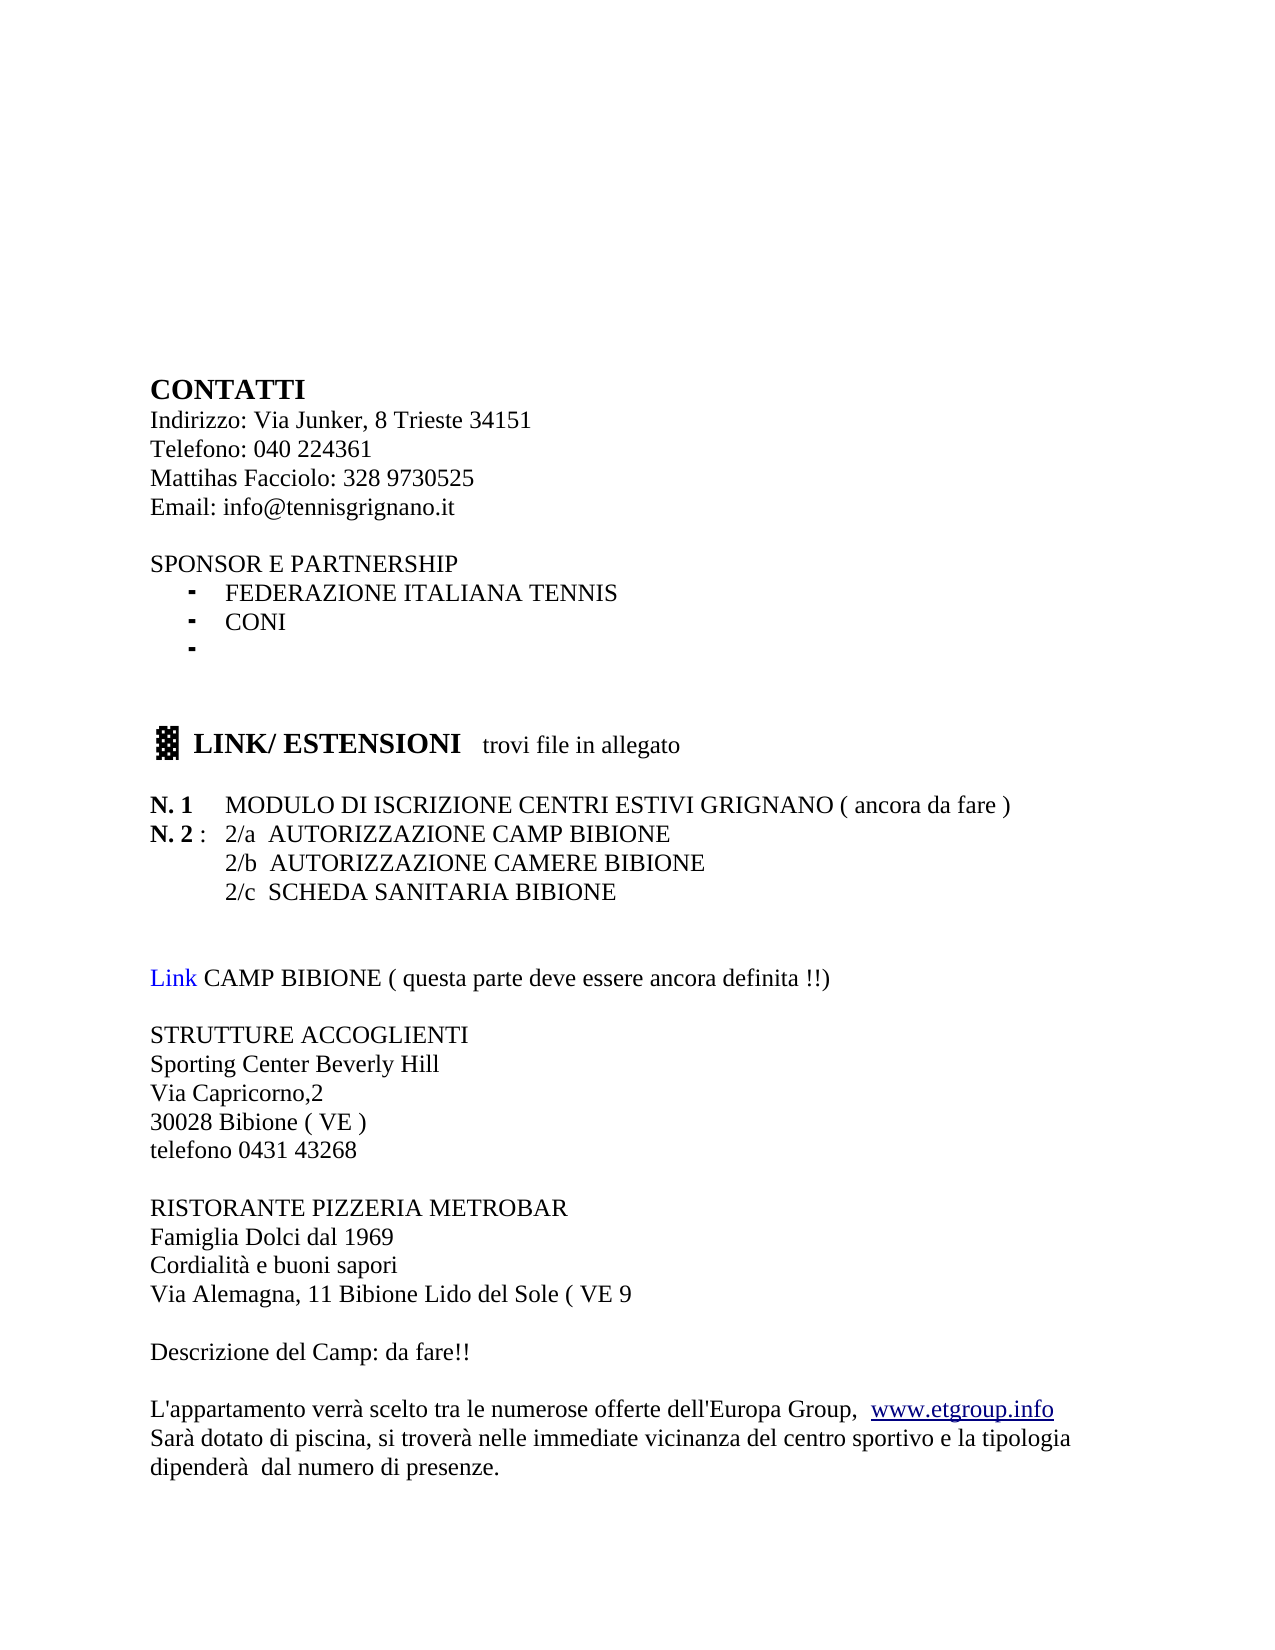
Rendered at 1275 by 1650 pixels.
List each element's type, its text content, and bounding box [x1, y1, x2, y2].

text Link CAMP BIBIONE ( questa parte deve essere ancora definita !!) [150, 963, 1125, 992]
list CONI [187, 607, 1125, 636]
text 2/b AUTORIZZAZIONE CAMERE BIBIONE [150, 848, 1125, 877]
text Descrizione del Camp: da fare!! [150, 1337, 1125, 1365]
text STRUTTURE ACCOGLIENTI [150, 1020, 1125, 1049]
text telefono 0431 43268 [150, 1135, 1125, 1164]
text Cordialità e buoni sapori [150, 1250, 1125, 1279]
text Mattihas Facciolo: 328 9730525 [150, 463, 1125, 492]
text N. 2 : 2/a AUTORIZZAZIONE CAMP BIBIONE [150, 819, 1125, 848]
text 2/c SCHEDA SANITARIA BIBIONE [150, 877, 1125, 905]
text CONTATTI [150, 372, 1125, 406]
list FEDERAZIONE ITALIANA TENNIS [187, 578, 1125, 607]
text Sarà dotato di piscina, si troverà nelle immediate vicinanza del centro sportivo e la tipologia dipenderà dal numero di presenze. [150, 1423, 1125, 1480]
text SPONSOR E PARTNERSHIP [150, 549, 1125, 578]
text Sporting Center Beverly Hill [150, 1049, 1125, 1078]
text Telefono: 040 224361 [150, 434, 1125, 463]
text Via Alemagna, 11 Bibione Lido del Sole ( VE 9 [150, 1279, 1125, 1308]
text Famiglia Dolci dal 1969 [150, 1222, 1125, 1250]
text N. 1 MODULO DI ISCRIZIONE CENTRI ESTIVI GRIGNANO ( ancora da fare ) [150, 790, 1125, 819]
text 30028 Bibione ( VE ) [150, 1107, 1125, 1135]
text RISTORANTE PIZZERIA METROBAR [150, 1193, 1125, 1222]
text Indirizzo: Via Junker, 8 Trieste 34151 [150, 406, 1125, 434]
text L'appartamento verrà scelto tra le numerose offerte dell'Europa Group, www.etgroup.info [150, 1394, 1125, 1423]
text ▓ LINK/ ESTENSIONI trovi file in allegato [150, 722, 1125, 762]
text Email: info@tennisgrignano.it [150, 492, 1125, 521]
text Via Capricorno,2 [150, 1078, 1125, 1107]
